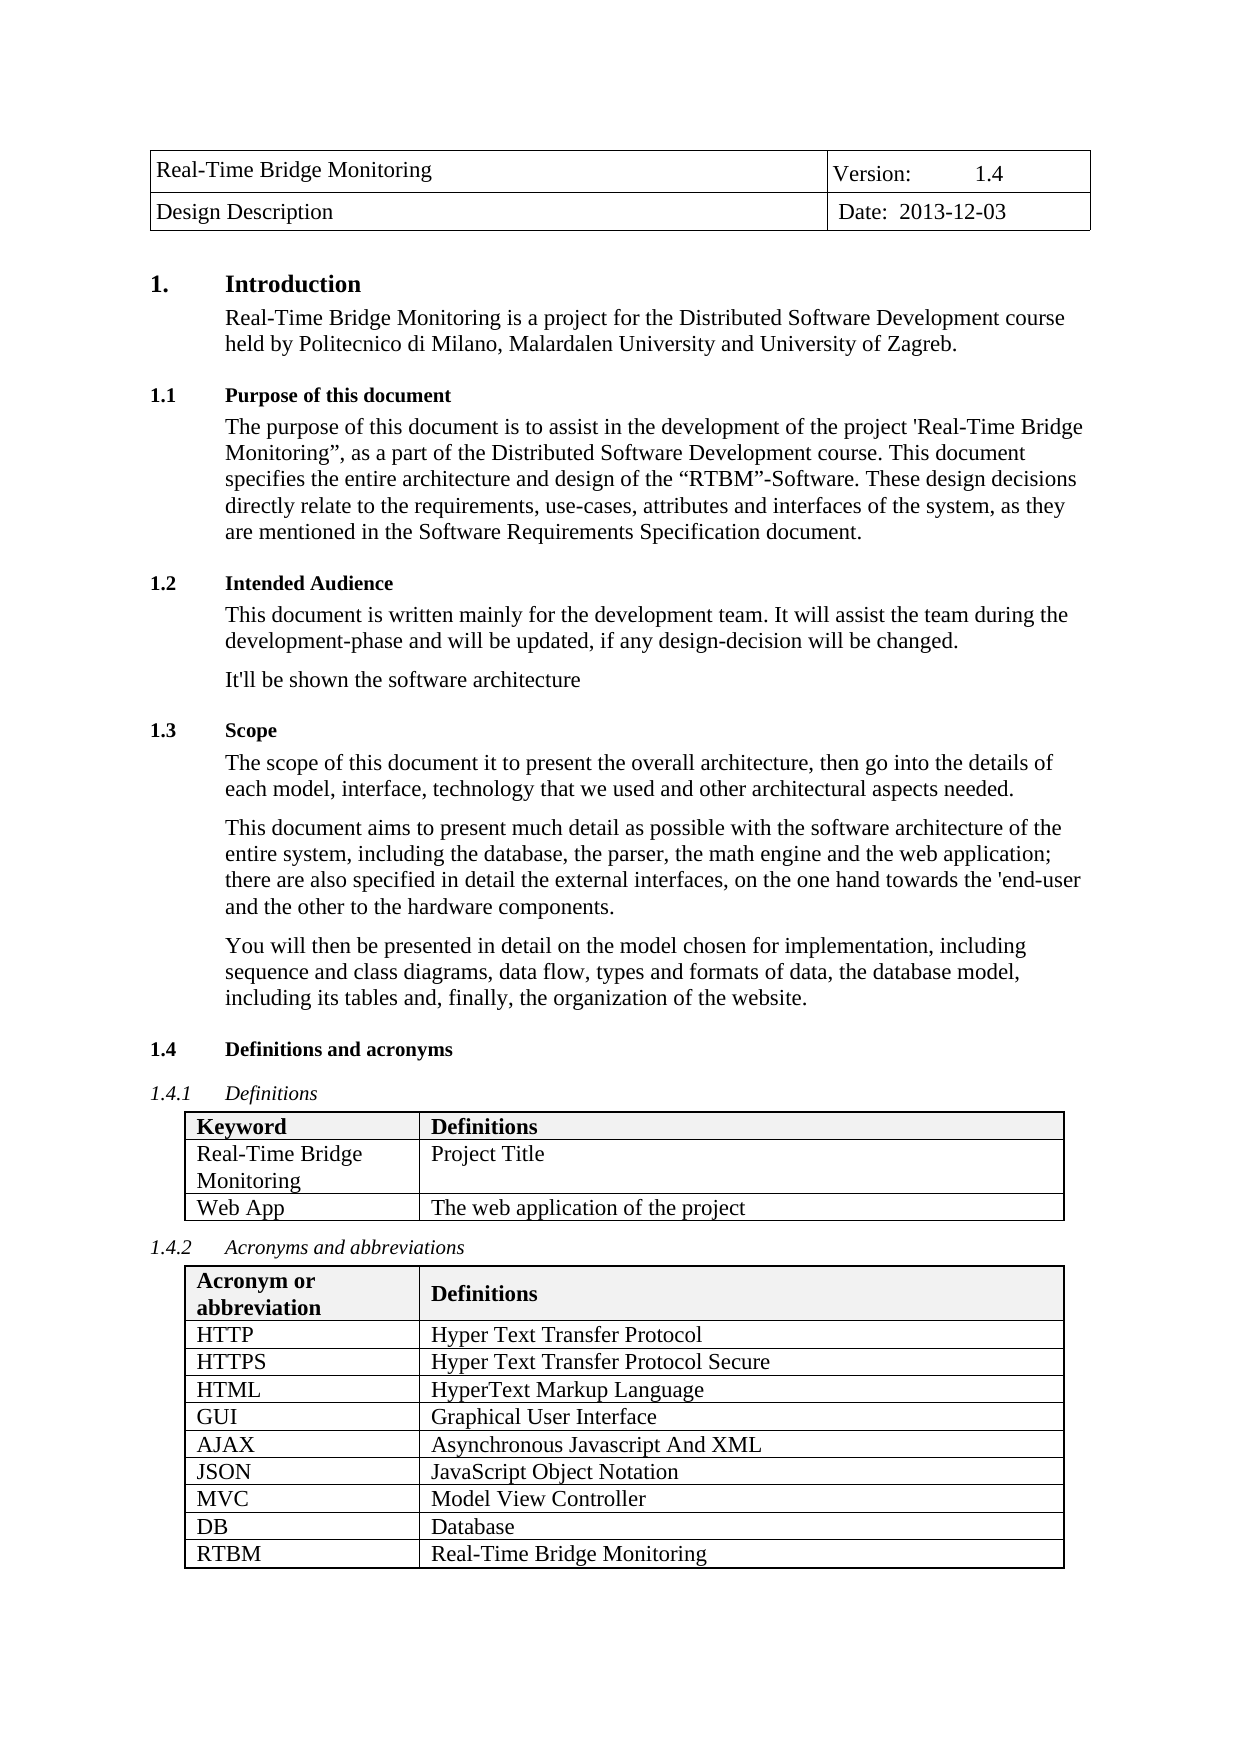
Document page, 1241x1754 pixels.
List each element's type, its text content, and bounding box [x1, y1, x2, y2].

text The scope of this document it to present the overall architecture, then go into the details of each model, interface, technology that we used and other architectural aspects needed. [225, 749, 1090, 801]
text You will then be presented in detail on the model chosen for implementation, including sequence and class diagrams, data flow, types and formats of data, the database model, including its tables and, finally, the organization of the website. [225, 932, 1090, 1011]
table_cell HyperText Markup Language [420, 1376, 1063, 1402]
subtitle Introduction [150, 269, 1090, 298]
table_cell Database [420, 1513, 1063, 1539]
table_cell Model View Controller [420, 1485, 1063, 1512]
subtitle Acronyms and abbreviations [150, 1234, 1090, 1259]
table_cell JavaScript Object Notation [420, 1458, 1063, 1484]
subtitle Intended Audience [150, 569, 1090, 594]
subtitle Scope [150, 717, 1090, 742]
table_cell Graphical User Interface [420, 1403, 1063, 1429]
table_cell Web App [186, 1194, 419, 1220]
text Real-Time Bridge Monitoring is a project for the Distributed Software Development course held by Politecnico di Milano, Malardalen University and University of Zagreb. [225, 304, 1090, 357]
table_cell Asynchronous Javascript And XML [420, 1431, 1063, 1457]
table_cell HTTPS [186, 1349, 419, 1375]
table_cell Real-Time Bridge Monitoring [186, 1140, 419, 1193]
table_cell The web application of the project [420, 1194, 1063, 1220]
table_cell RTBM [186, 1540, 419, 1567]
table_header Definitions [420, 1267, 1063, 1320]
table_cell AJAX [186, 1431, 419, 1457]
table_cell GUI [186, 1403, 419, 1429]
table_cell Hyper Text Transfer Protocol Secure [420, 1349, 1063, 1375]
text This document is written mainly for the development team. It will assist the team during the development-phase and will be updated, if any design-decision will be changed. [225, 601, 1090, 653]
table_cell Hyper Text Transfer Protocol [420, 1321, 1063, 1347]
table_cell HTML [186, 1376, 419, 1402]
table_cell Real-Time Bridge Monitoring [420, 1540, 1063, 1567]
table_header Acronym or abbreviation [186, 1267, 419, 1320]
table_cell Project Title [420, 1140, 1063, 1193]
subtitle Definitions and acronyms [150, 1036, 1090, 1061]
table_cell HTTP [186, 1321, 419, 1347]
table_header Keyword [186, 1113, 419, 1139]
text This document aims to present much detail as possible with the software architecture of the entire system, including the database, the parser, the math engine and the web application; there are also specified in detail the external interfaces, on the one hand towards the 'end-user and the other to the hardware components. [225, 814, 1090, 919]
subtitle Purpose of this document [150, 382, 1090, 407]
table_cell JSON [186, 1458, 419, 1484]
table_cell DB [186, 1513, 419, 1539]
table_header Definitions [420, 1113, 1063, 1139]
text It'll be shown the software architecture [225, 666, 1090, 692]
text The purpose of this document is to assist in the development of the project 'Real-Time Bridge Monitoring”, as a part of the Distributed Software Development course. This document specifies the entire architecture and design of the “RTBM”-Software. These design decisions directly relate to the requirements, use-cases, attributes and interfaces of the system, as they are mentioned in the Software Requirements Specification document. [225, 413, 1090, 544]
subtitle Definitions [150, 1079, 1090, 1104]
table_cell MVC [186, 1485, 419, 1512]
